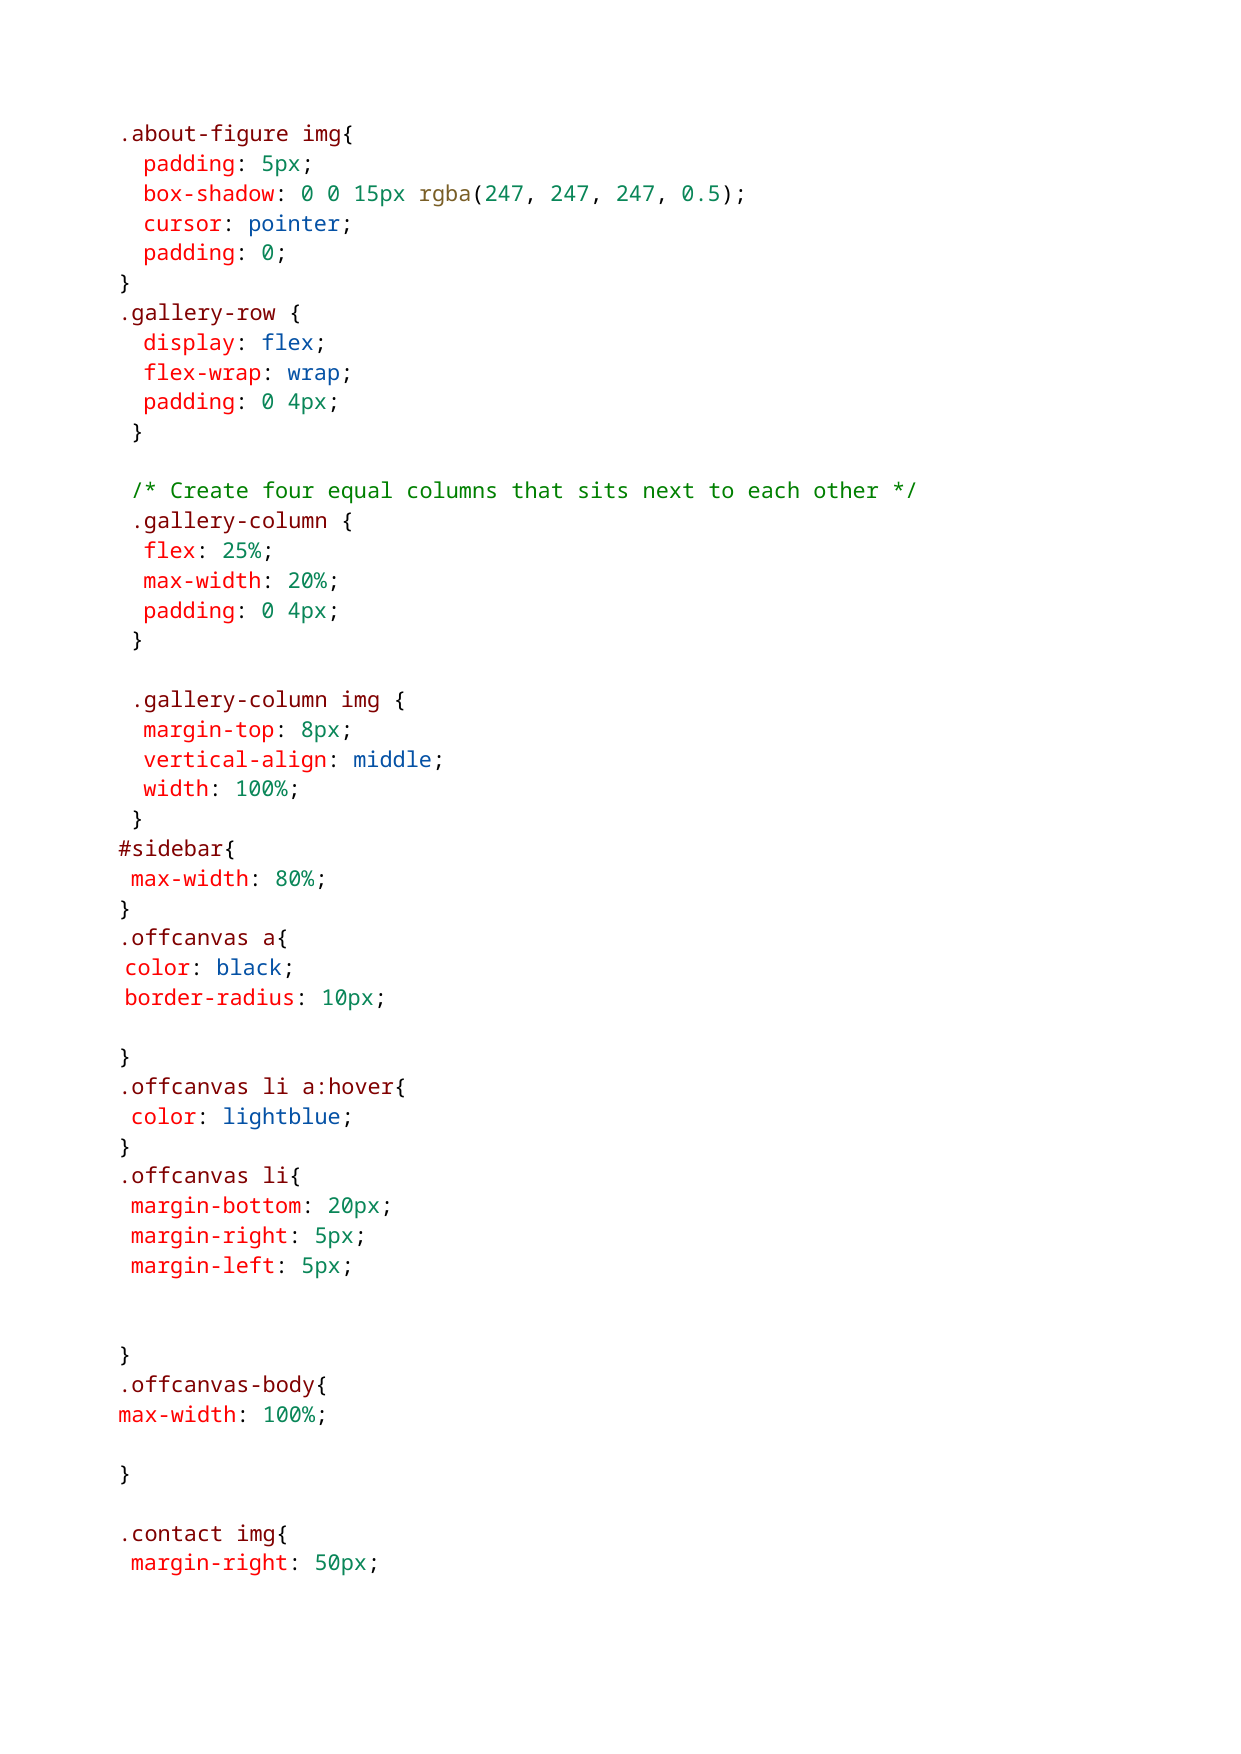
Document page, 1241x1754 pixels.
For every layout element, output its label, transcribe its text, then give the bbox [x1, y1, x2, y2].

text max-width: 80%; [118, 863, 1122, 892]
text } [118, 892, 1122, 922]
text } [118, 267, 1122, 297]
text #sidebar{ [118, 833, 1122, 863]
text color: black; [118, 952, 1122, 982]
text .offcanvas li{ [118, 1161, 1122, 1190]
text } [118, 1041, 1122, 1071]
text padding: 5px; [118, 148, 1122, 178]
text max-width: 20%; [118, 565, 1122, 595]
text } [118, 416, 1122, 446]
text cursor: pointer; [118, 207, 1122, 237]
text .about-figure img{ [118, 118, 1122, 148]
text } [118, 1458, 1122, 1488]
text padding: 0 4px; [118, 386, 1122, 416]
text padding: 0 4px; [118, 595, 1122, 624]
text .contact img{ [118, 1518, 1122, 1547]
text .gallery-column { [118, 505, 1122, 535]
text border-radius: 10px; [118, 982, 1122, 1012]
text margin-right: 50px; [118, 1547, 1122, 1577]
text flex-wrap: wrap; [118, 356, 1122, 386]
text } [118, 1131, 1122, 1161]
text width: 100%; [118, 773, 1122, 803]
text box-shadow: 0 0 15px rgba(247, 247, 247, 0.5); [118, 178, 1122, 207]
text } [118, 624, 1122, 654]
text /* Create four equal columns that sits next to each other */ [118, 476, 1122, 505]
text margin-right: 5px; [118, 1220, 1122, 1250]
text } [118, 803, 1122, 833]
text } [118, 1339, 1122, 1369]
text .offcanvas a{ [118, 922, 1122, 952]
text display: flex; [118, 327, 1122, 356]
text .offcanvas li a:hover{ [118, 1071, 1122, 1101]
text flex: 25%; [118, 535, 1122, 565]
text .offcanvas-body{ [118, 1369, 1122, 1399]
text .gallery-column img { [118, 684, 1122, 714]
text max-width: 100%; [118, 1399, 1122, 1428]
text margin-bottom: 20px; [118, 1190, 1122, 1220]
text color: lightblue; [118, 1101, 1122, 1131]
text padding: 0; [118, 237, 1122, 267]
text margin-top: 8px; [118, 714, 1122, 743]
text margin-left: 5px; [118, 1250, 1122, 1280]
text vertical-align: middle; [118, 743, 1122, 773]
text .gallery-row { [118, 297, 1122, 327]
